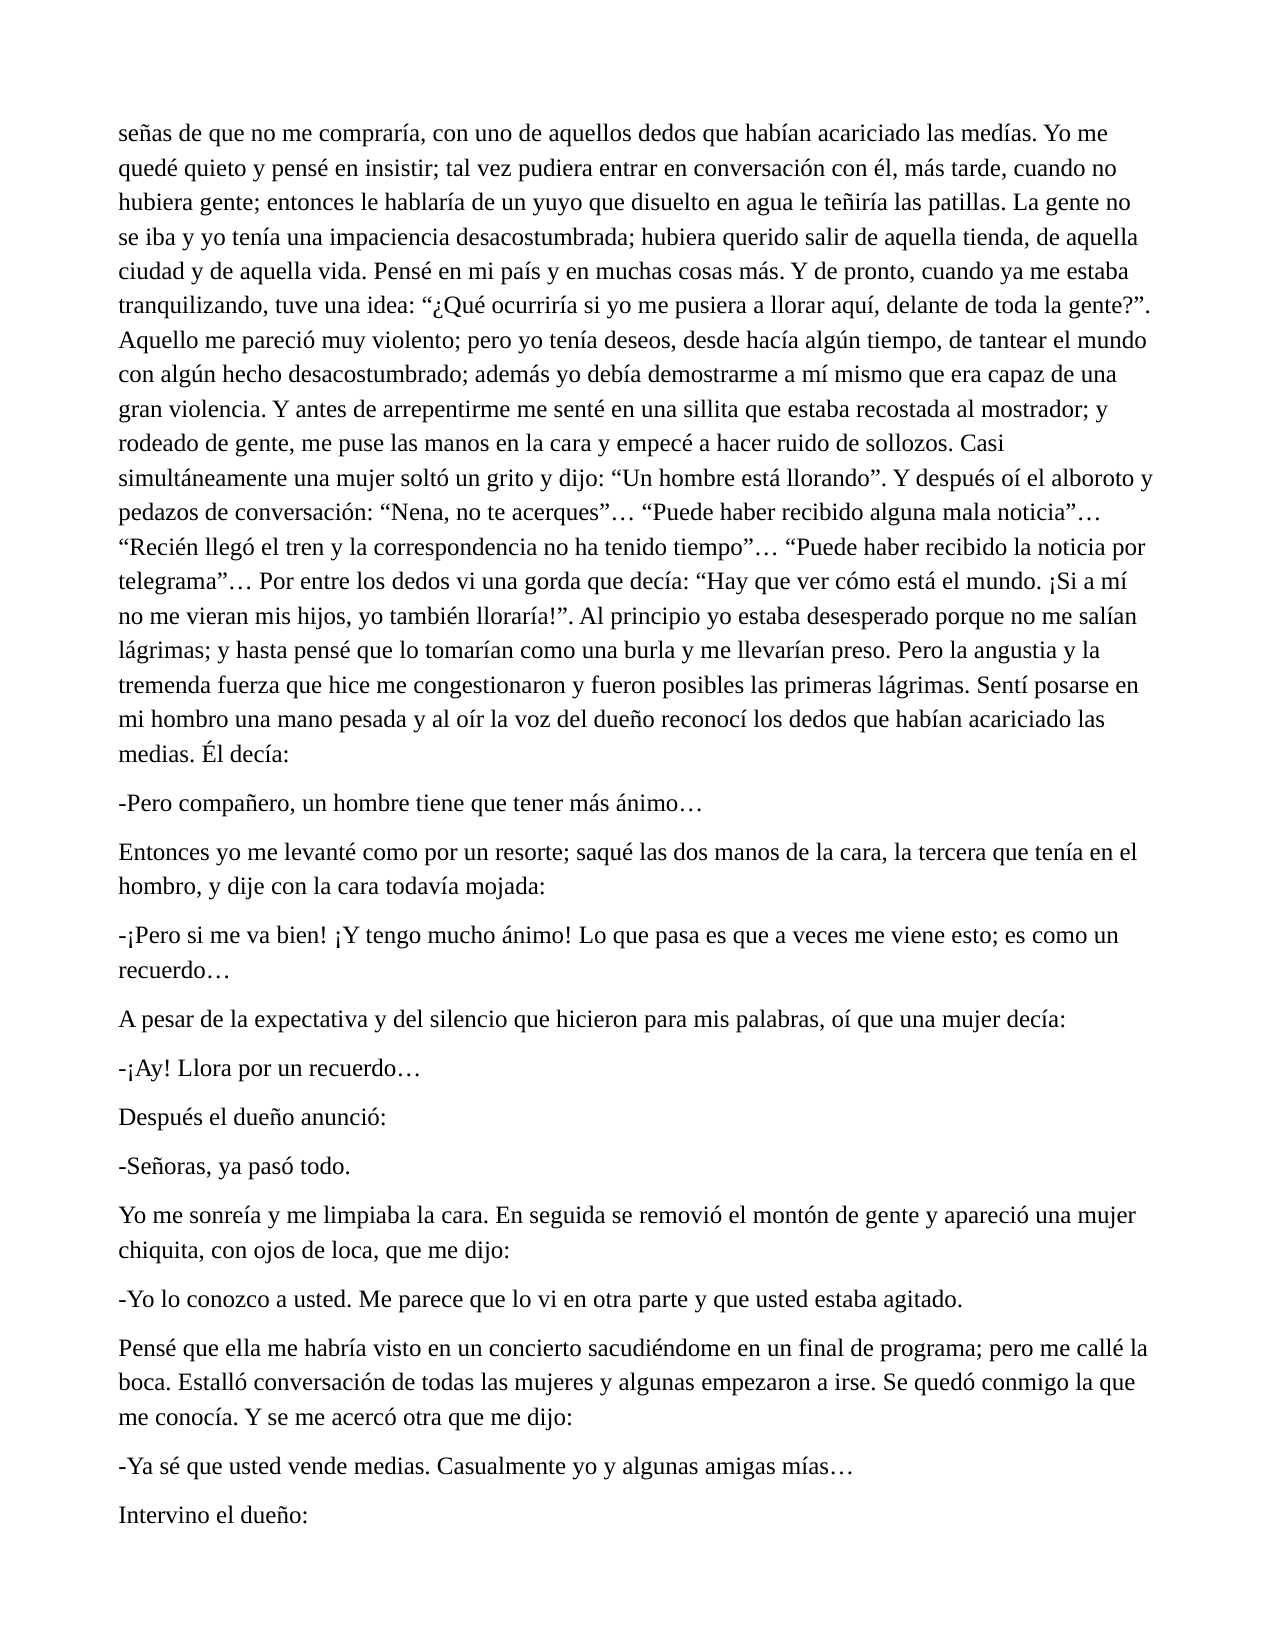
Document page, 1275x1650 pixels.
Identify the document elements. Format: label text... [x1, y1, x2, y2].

text Pensé que ella me habría visto en un concierto sacudiéndome en un final de programa; pero me callé la boca. Estalló conversación de todas las mujeres y algunas empezaron a irse. Se quedó conmigo la que me conocía. Y se me acercó otra que me dijo: [118, 1333, 1157, 1431]
text señas de que no me compraría, con uno de aquellos dedos que habían acariciado las medías. Yo me quedé quieto y pensé en insistir; tal vez pudiera entrar en conversación con él, más tarde, cuando no hubiera gente; entonces le hablaría de un yuyo que disuelto en agua le teñiría las patillas. La gente no se iba y yo tenía una impaciencia desacostumbrada; hubiera querido salir de aquella tienda, de aquella ciudad y de aquella vida. Pensé en mi país y en muchas cosas más. Y de pronto, cuando ya me estaba tranquilizando, tuve una idea: “¿Qué ocurriría si yo me pusiera a llorar aquí, delante de toda la gente?”. Aquello me pareció muy violento; pero yo tenía deseos, desde hacía algún tiempo, de tantear el mundo con algún hecho desacostumbrado; además yo debía demostrarme a mí mismo que era capaz de una gran violencia. Y antes de arrepentirme me senté en una sillita que estaba recostada al mostrador; y rodeado de gente, me puse las manos en la cara y empecé a hacer ruido de sollozos. Casi simultáneamente una mujer soltó un grito y dijo: “Un hombre está llorando”. Y después oí el alboroto y pedazos de conversación: “Nena, no te acerques”… “Puede haber recibido alguna mala noticia”… “Recién llegó el tren y la correspondencia no ha tenido tiempo”… “Puede haber recibido la noticia por telegrama”… Por entre los dedos vi una gorda que decía: “Hay que ver cómo está el mundo. ¡Si a mí no me vieran mis hijos, yo también lloraría!”. Al principio yo estaba desesperado porque no me salían lágrimas; y hasta pensé que lo tomarían como una burla y me llevarían preso. Pero la angustia y la tremenda fuerza que hice me congestionaron y fueron posibles las primeras lágrimas. Sentí posarse en mi hombro una mano pesada y al oír la voz del dueño reconocí los dedos que habían acariciado las medias. Él decía: [118, 118, 1157, 767]
text Entonces yo me levanté como por un resorte; saqué las dos manos de la cara, la tercera que tenía en el hombro, y dije con la cara todavía mojada: [118, 837, 1157, 900]
text Después el dueño anunció: [118, 1102, 1157, 1131]
text -Yo lo conozco a usted. Me parece que lo vi en otra parte y que usted estaba agitado. [118, 1284, 1157, 1312]
text Yo me sonreía y me limpiaba la cara. En seguida se removió el montón de gente y apareció una mujer chiquita, con ojos de loca, que me dijo: [118, 1200, 1157, 1263]
text -Ya sé que usted vende medias. Casualmente yo y algunas amigas mías… [118, 1451, 1157, 1479]
text -¡Ay! Llora por un recuerdo… [118, 1053, 1157, 1082]
text -Pero compañero, un hombre tiene que tener más ánimo… [118, 788, 1157, 817]
text Intervino el dueño: [118, 1500, 1157, 1529]
text A pesar de la expectativa y del silencio que hicieron para mis palabras, oí que una mujer decía: [118, 1004, 1157, 1033]
text -¡Pero si me va bien! ¡Y tengo mucho ánimo! Lo que pasa es que a veces me viene esto; es como un recuerdo… [118, 920, 1157, 984]
text -Señoras, ya pasó todo. [118, 1151, 1157, 1180]
